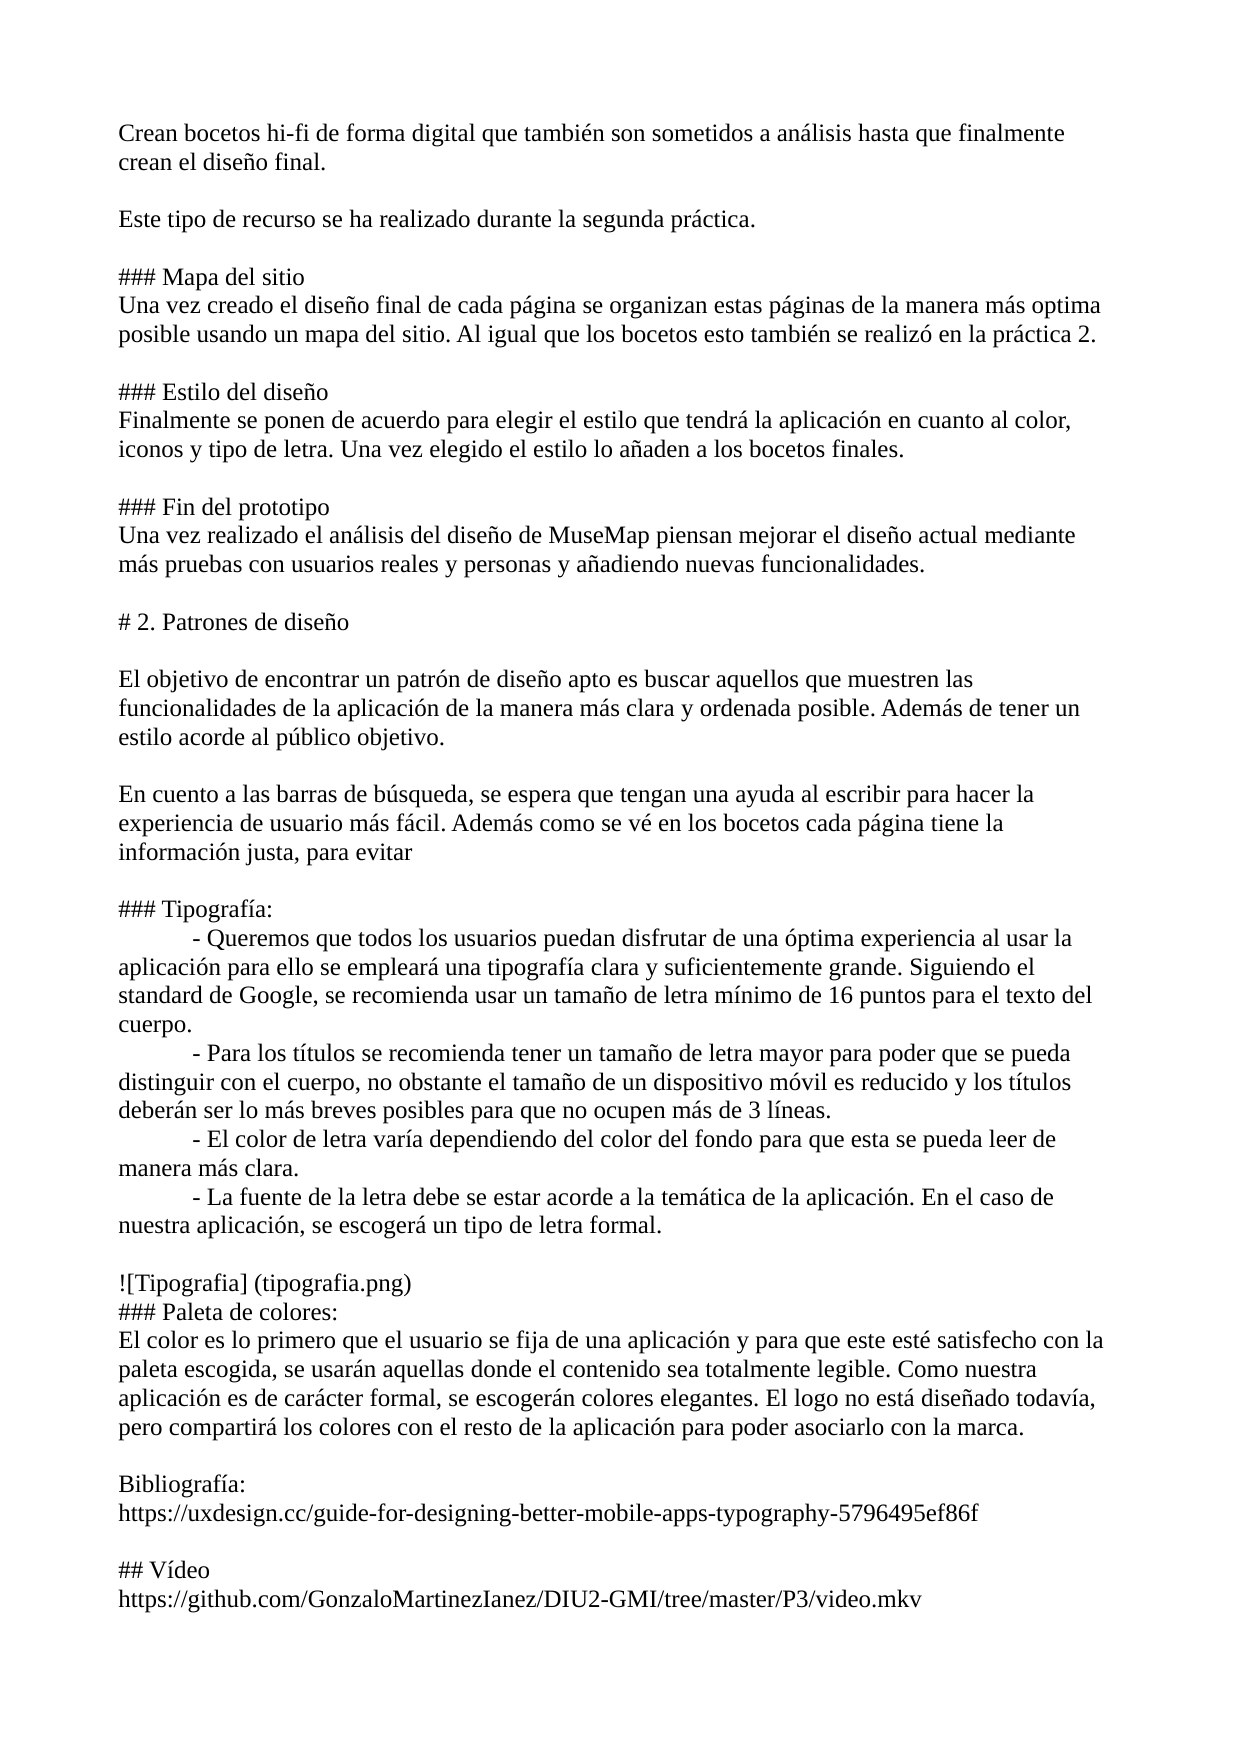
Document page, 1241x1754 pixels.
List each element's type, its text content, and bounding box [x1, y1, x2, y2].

text El color es lo primero que el usuario se fija de una aplicación y para que este esté satisfecho con la paleta escogida, se usarán aquellas donde el contenido sea totalmente legible. Como nuestra aplicación es de carácter formal, se escogerán colores elegantes. El logo no está diseñado todavía, pero compartirá los colores con el resto de la aplicación para poder asociarlo con la marca. [118, 1326, 1122, 1441]
text Finalmente se ponen de acuerdo para elegir el estilo que tendrá la aplicación en cuanto al color, iconos y tipo de letra. Una vez elegido el estilo lo añaden a los bocetos finales. [118, 406, 1122, 463]
text ## Vídeo [118, 1556, 1122, 1584]
text En cuento a las barras de búsqueda, se espera que tengan una ayuda al escribir para hacer la experiencia de usuario más fácil. Además como se vé en los bocetos cada página tiene la información justa, para evitar [118, 779, 1122, 866]
text El objetivo de encontrar un patrón de diseño apto es buscar aquellos que muestren las funcionalidades de la aplicación de la manera más clara y ordenada posible. Además de tener un estilo acorde al público objetivo. [118, 664, 1122, 751]
text ![Tipografia] (tipografia.png) [118, 1268, 1122, 1297]
text Una vez creado el diseño final de cada página se organizan estas páginas de la manera más optima posible usando un mapa del sitio. Al igual que los bocetos esto también se realizó en la práctica 2. [118, 291, 1122, 348]
text https://uxdesign.cc/guide-for-designing-better-mobile-apps-typography-5796495ef86f [118, 1498, 1122, 1527]
text Bibliografía: [118, 1469, 1122, 1498]
text ### Fin del prototipo [118, 492, 1122, 521]
text https://github.com/GonzaloMartinezIanez/DIU2-GMI/tree/master/P3/video.mkv [118, 1584, 1122, 1613]
text - La fuente de la letra debe se estar acorde a la temática de la aplicación. En el caso de nuestra aplicación, se escogerá un tipo de letra formal. [118, 1182, 1122, 1239]
text # 2. Patrones de diseño [118, 607, 1122, 636]
text Este tipo de recurso se ha realizado durante la segunda práctica. [118, 204, 1122, 233]
text ### Paleta de colores: [118, 1297, 1122, 1326]
text - El color de letra varía dependiendo del color del fondo para que esta se pueda leer de manera más clara. [118, 1124, 1122, 1182]
text - Para los títulos se recomienda tener un tamaño de letra mayor para poder que se pueda distinguir con el cuerpo, no obstante el tamaño de un dispositivo móvil es reducido y los títulos deberán ser lo más breves posibles para que no ocupen más de 3 líneas. [118, 1038, 1122, 1124]
text ### Estilo del diseño [118, 377, 1122, 406]
text ### Mapa del sitio [118, 262, 1122, 291]
text Crean bocetos hi-fi de forma digital que también son sometidos a análisis hasta que finalmente crean el diseño final. [118, 118, 1122, 176]
text Una vez realizado el análisis del diseño de MuseMap piensan mejorar el diseño actual mediante más pruebas con usuarios reales y personas y añadiendo nuevas funcionalidades. [118, 521, 1122, 578]
text ### Tipografía: [118, 894, 1122, 923]
text - Queremos que todos los usuarios puedan disfrutar de una óptima experiencia al usar la aplicación para ello se empleará una tipografía clara y suficientemente grande. Siguiendo el standard de Google, se recomienda usar un tamaño de letra mínimo de 16 puntos para el texto del cuerpo. [118, 923, 1122, 1038]
